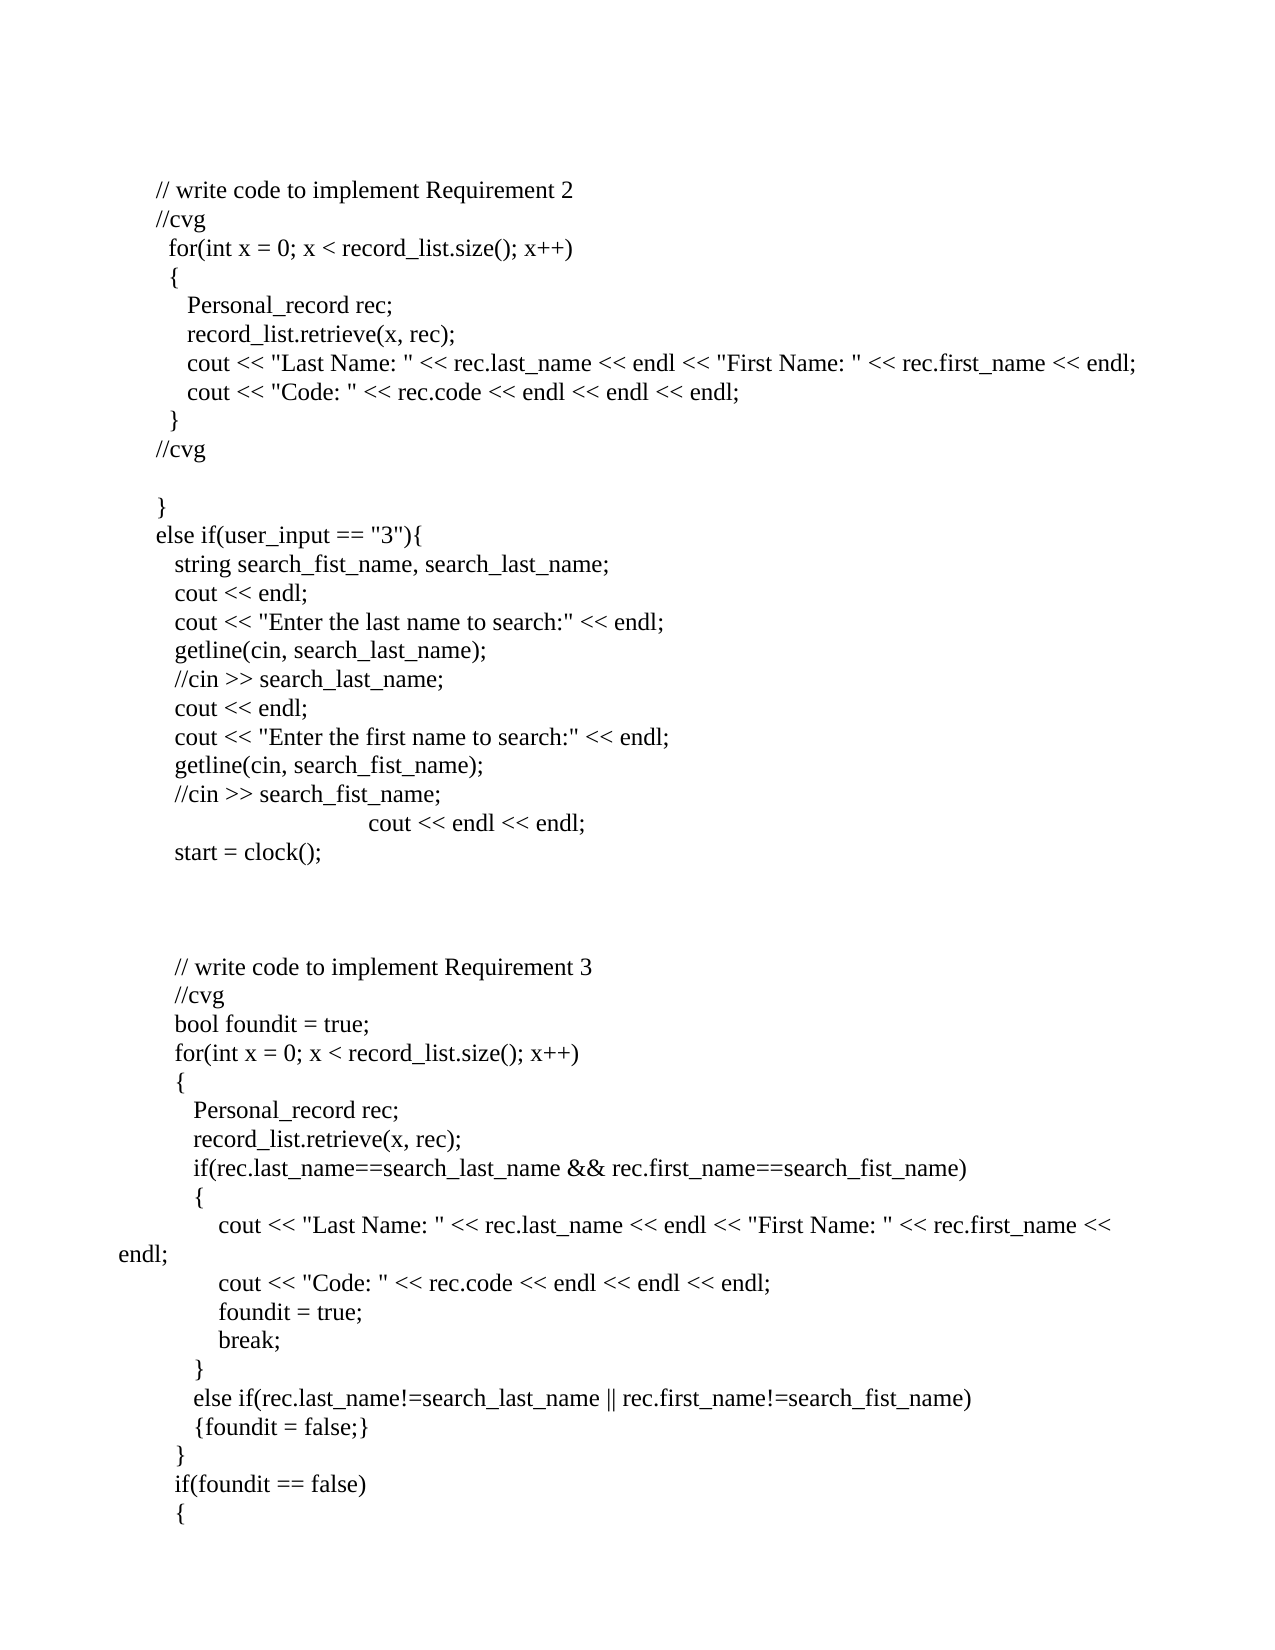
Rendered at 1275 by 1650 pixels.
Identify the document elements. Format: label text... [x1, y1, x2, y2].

text else if(user_input == "3"){ [118, 521, 1157, 549]
text start = clock(); [118, 837, 1157, 866]
text else if(rec.last_name!=search_last_name || rec.first_name!=search_fist_name) [118, 1383, 1157, 1412]
text for(int x = 0; x < record_list.size(); x++) [118, 1038, 1157, 1067]
text {foundit = false;} [118, 1412, 1157, 1441]
text cout << "Code: " << rec.code << endl << endl << endl; [118, 1268, 1157, 1297]
text //cin >> search_last_name; [118, 664, 1157, 693]
text { [118, 1182, 1157, 1211]
text { [118, 1498, 1157, 1527]
text if(foundit == false) [118, 1469, 1157, 1498]
text { [118, 1067, 1157, 1096]
text { [118, 262, 1157, 291]
text cout << "Last Name: " << rec.last_name << endl << "First Name: " << rec.first_name << endl; [118, 1211, 1157, 1268]
text Personal_record rec; [118, 1096, 1157, 1124]
text foundit = true; [118, 1297, 1157, 1326]
text string search_fist_name, search_last_name; [118, 549, 1157, 578]
text cout << "Enter the last name to search:" << endl; [118, 607, 1157, 636]
text break; [118, 1326, 1157, 1354]
text cout << "Last Name: " << rec.last_name << endl << "First Name: " << rec.first_name << endl; [118, 348, 1157, 377]
text bool foundit = true; [118, 1009, 1157, 1038]
text Personal_record rec; [118, 291, 1157, 319]
text } [118, 1354, 1157, 1383]
text cout << "Code: " << rec.code << endl << endl << endl; [118, 377, 1157, 406]
text // write code to implement Requirement 2 [118, 176, 1157, 204]
text if(rec.last_name==search_last_name && rec.first_name==search_fist_name) [118, 1153, 1157, 1182]
text cout << "Enter the first name to search:" << endl; [118, 722, 1157, 751]
text record_list.retrieve(x, rec); [118, 319, 1157, 348]
text getline(cin, search_fist_name); [118, 751, 1157, 779]
text for(int x = 0; x < record_list.size(); x++) [118, 233, 1157, 262]
text // write code to implement Requirement 3 [118, 952, 1157, 981]
text record_list.retrieve(x, rec); [118, 1124, 1157, 1153]
text //cvg [118, 204, 1157, 233]
text //cvg [118, 981, 1157, 1009]
text cout << endl << endl; [118, 808, 1157, 837]
text //cin >> search_fist_name; [118, 779, 1157, 808]
text } [118, 1441, 1157, 1469]
text cout << endl; [118, 578, 1157, 607]
text cout << endl; [118, 693, 1157, 722]
text getline(cin, search_last_name); [118, 636, 1157, 664]
text } [118, 406, 1157, 434]
text //cvg [118, 434, 1157, 463]
text } [118, 492, 1157, 521]
